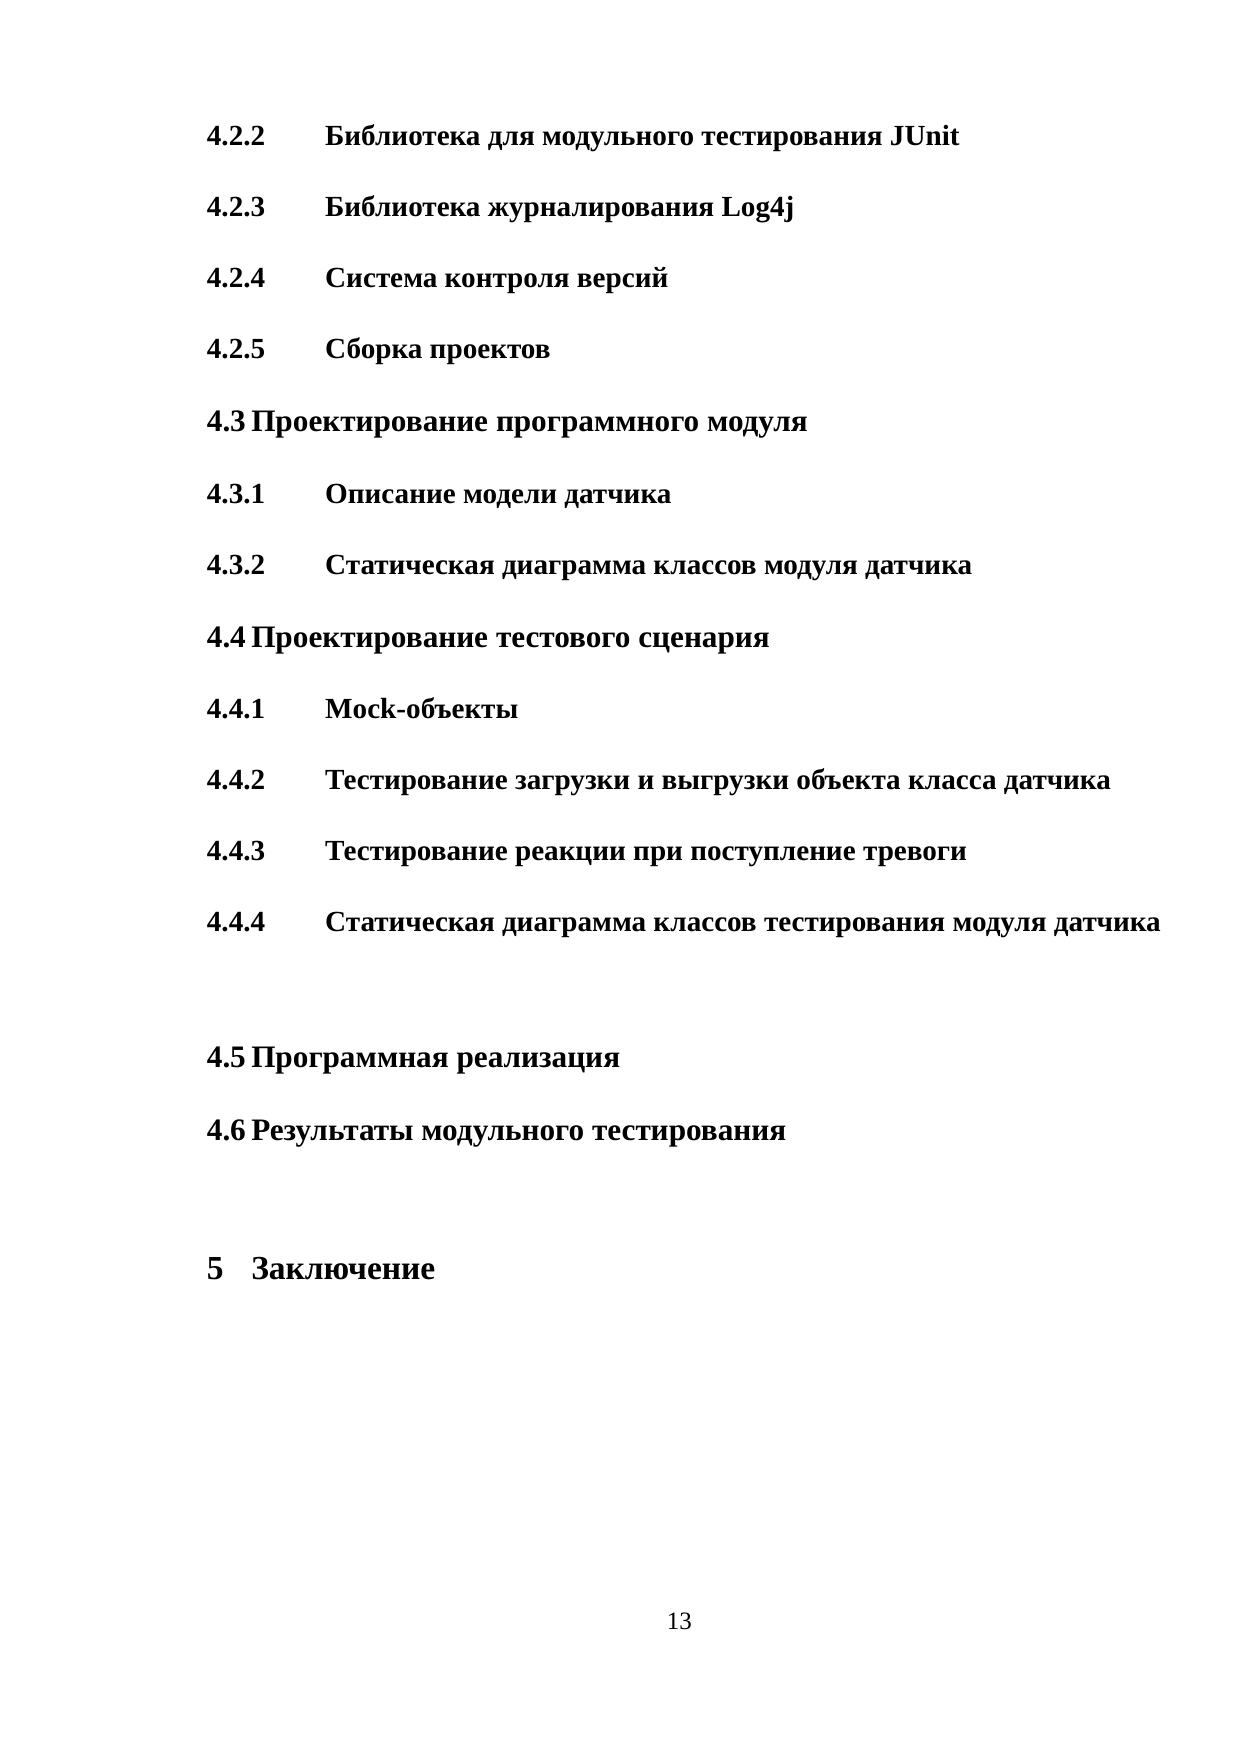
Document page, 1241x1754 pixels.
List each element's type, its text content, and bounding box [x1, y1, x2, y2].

subtitle Тестирование реакции при поступление тревоги [177, 833, 1181, 867]
subtitle Библиотека журналирования Log4j [177, 189, 1181, 223]
subtitle Статическая диаграмма классов модуля датчика [177, 547, 1181, 580]
subtitle Сборка проектов [177, 331, 1181, 365]
subtitle Библиотека для модульного тестирования JUnit [177, 118, 1181, 152]
subtitle Mock-объекты [177, 691, 1181, 725]
subtitle Проектирование программного модуля [177, 402, 1181, 438]
subtitle Статическая диаграмма классов тестирования модуля датчика [177, 904, 1181, 938]
subtitle Программная реализация [177, 1038, 1181, 1074]
subtitle Описание модели датчика [177, 476, 1181, 509]
subtitle Результаты модульного тестирования [177, 1112, 1181, 1148]
subtitle Заключение [177, 1248, 1181, 1287]
subtitle Система контроля версий [177, 260, 1181, 294]
subtitle Проектирование тестового сценария [177, 618, 1181, 654]
subtitle Тестирование загрузки и выгрузки объекта класса датчика [177, 762, 1181, 796]
